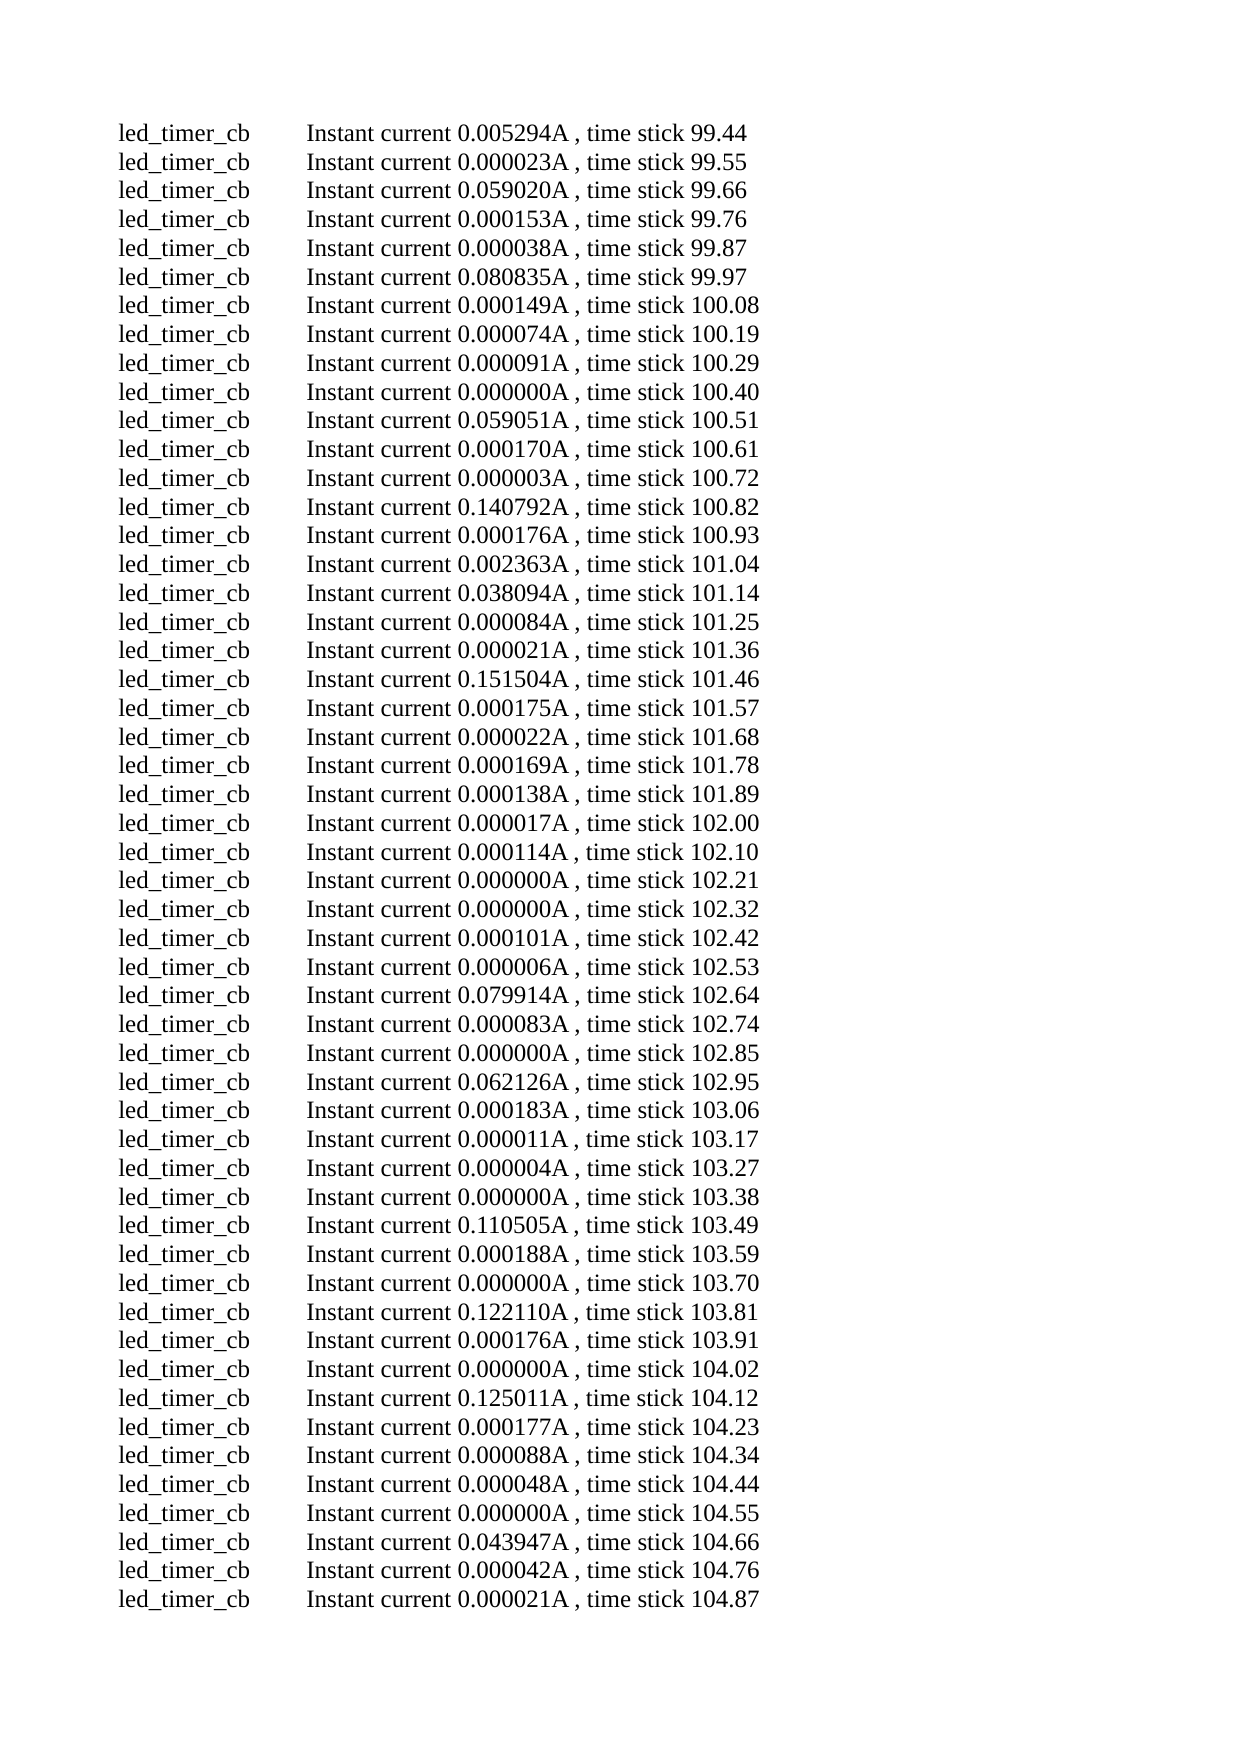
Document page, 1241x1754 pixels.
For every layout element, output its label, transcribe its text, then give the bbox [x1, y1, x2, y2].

text led_timer_cb Instant current 0.000175A , time stick 101.57 [118, 693, 1122, 722]
text led_timer_cb Instant current 0.000022A , time stick 101.68 [118, 722, 1122, 751]
text led_timer_cb Instant current 0.000021A , time stick 101.36 [118, 636, 1122, 664]
text led_timer_cb Instant current 0.000000A , time stick 102.32 [118, 894, 1122, 923]
text led_timer_cb Instant current 0.000042A , time stick 104.76 [118, 1556, 1122, 1584]
text led_timer_cb Instant current 0.000153A , time stick 99.76 [118, 204, 1122, 233]
text led_timer_cb Instant current 0.122110A , time stick 103.81 [118, 1297, 1122, 1326]
text led_timer_cb Instant current 0.000074A , time stick 100.19 [118, 319, 1122, 348]
text led_timer_cb Instant current 0.000176A , time stick 103.91 [118, 1326, 1122, 1354]
text led_timer_cb Instant current 0.000038A , time stick 99.87 [118, 233, 1122, 262]
text led_timer_cb Instant current 0.000083A , time stick 102.74 [118, 1009, 1122, 1038]
text led_timer_cb Instant current 0.002363A , time stick 101.04 [118, 549, 1122, 578]
text led_timer_cb Instant current 0.000000A , time stick 103.70 [118, 1268, 1122, 1297]
text led_timer_cb Instant current 0.000169A , time stick 101.78 [118, 751, 1122, 779]
text led_timer_cb Instant current 0.080835A , time stick 99.97 [118, 262, 1122, 291]
text led_timer_cb Instant current 0.000000A , time stick 104.02 [118, 1354, 1122, 1383]
text led_timer_cb Instant current 0.000048A , time stick 104.44 [118, 1469, 1122, 1498]
text led_timer_cb Instant current 0.038094A , time stick 101.14 [118, 578, 1122, 607]
text led_timer_cb Instant current 0.151504A , time stick 101.46 [118, 664, 1122, 693]
text led_timer_cb Instant current 0.000003A , time stick 100.72 [118, 463, 1122, 492]
text led_timer_cb Instant current 0.000176A , time stick 100.93 [118, 521, 1122, 549]
text led_timer_cb Instant current 0.000149A , time stick 100.08 [118, 291, 1122, 319]
text led_timer_cb Instant current 0.059051A , time stick 100.51 [118, 406, 1122, 434]
text led_timer_cb Instant current 0.000023A , time stick 99.55 [118, 147, 1122, 176]
text led_timer_cb Instant current 0.000088A , time stick 104.34 [118, 1441, 1122, 1469]
text led_timer_cb Instant current 0.000183A , time stick 103.06 [118, 1096, 1122, 1124]
text led_timer_cb Instant current 0.005294A , time stick 99.44 [118, 118, 1122, 147]
text led_timer_cb Instant current 0.043947A , time stick 104.66 [118, 1527, 1122, 1556]
text led_timer_cb Instant current 0.000000A , time stick 102.85 [118, 1038, 1122, 1067]
text led_timer_cb Instant current 0.140792A , time stick 100.82 [118, 492, 1122, 521]
text led_timer_cb Instant current 0.000170A , time stick 100.61 [118, 434, 1122, 463]
text led_timer_cb Instant current 0.000017A , time stick 102.00 [118, 808, 1122, 837]
text led_timer_cb Instant current 0.000138A , time stick 101.89 [118, 779, 1122, 808]
text led_timer_cb Instant current 0.062126A , time stick 102.95 [118, 1067, 1122, 1096]
text led_timer_cb Instant current 0.000091A , time stick 100.29 [118, 348, 1122, 377]
text led_timer_cb Instant current 0.000006A , time stick 102.53 [118, 952, 1122, 981]
text led_timer_cb Instant current 0.000000A , time stick 103.38 [118, 1182, 1122, 1211]
text led_timer_cb Instant current 0.110505A , time stick 103.49 [118, 1211, 1122, 1239]
text led_timer_cb Instant current 0.125011A , time stick 104.12 [118, 1383, 1122, 1412]
text led_timer_cb Instant current 0.000000A , time stick 102.21 [118, 866, 1122, 894]
text led_timer_cb Instant current 0.000000A , time stick 100.40 [118, 377, 1122, 406]
text led_timer_cb Instant current 0.000004A , time stick 103.27 [118, 1153, 1122, 1182]
text led_timer_cb Instant current 0.000177A , time stick 104.23 [118, 1412, 1122, 1441]
text led_timer_cb Instant current 0.000101A , time stick 102.42 [118, 923, 1122, 952]
text led_timer_cb Instant current 0.079914A , time stick 102.64 [118, 981, 1122, 1009]
text led_timer_cb Instant current 0.000000A , time stick 104.55 [118, 1498, 1122, 1527]
text led_timer_cb Instant current 0.000084A , time stick 101.25 [118, 607, 1122, 636]
text led_timer_cb Instant current 0.000021A , time stick 104.87 [118, 1584, 1122, 1613]
text led_timer_cb Instant current 0.000188A , time stick 103.59 [118, 1239, 1122, 1268]
text led_timer_cb Instant current 0.000011A , time stick 103.17 [118, 1124, 1122, 1153]
text led_timer_cb Instant current 0.000114A , time stick 102.10 [118, 837, 1122, 866]
text led_timer_cb Instant current 0.059020A , time stick 99.66 [118, 176, 1122, 204]
